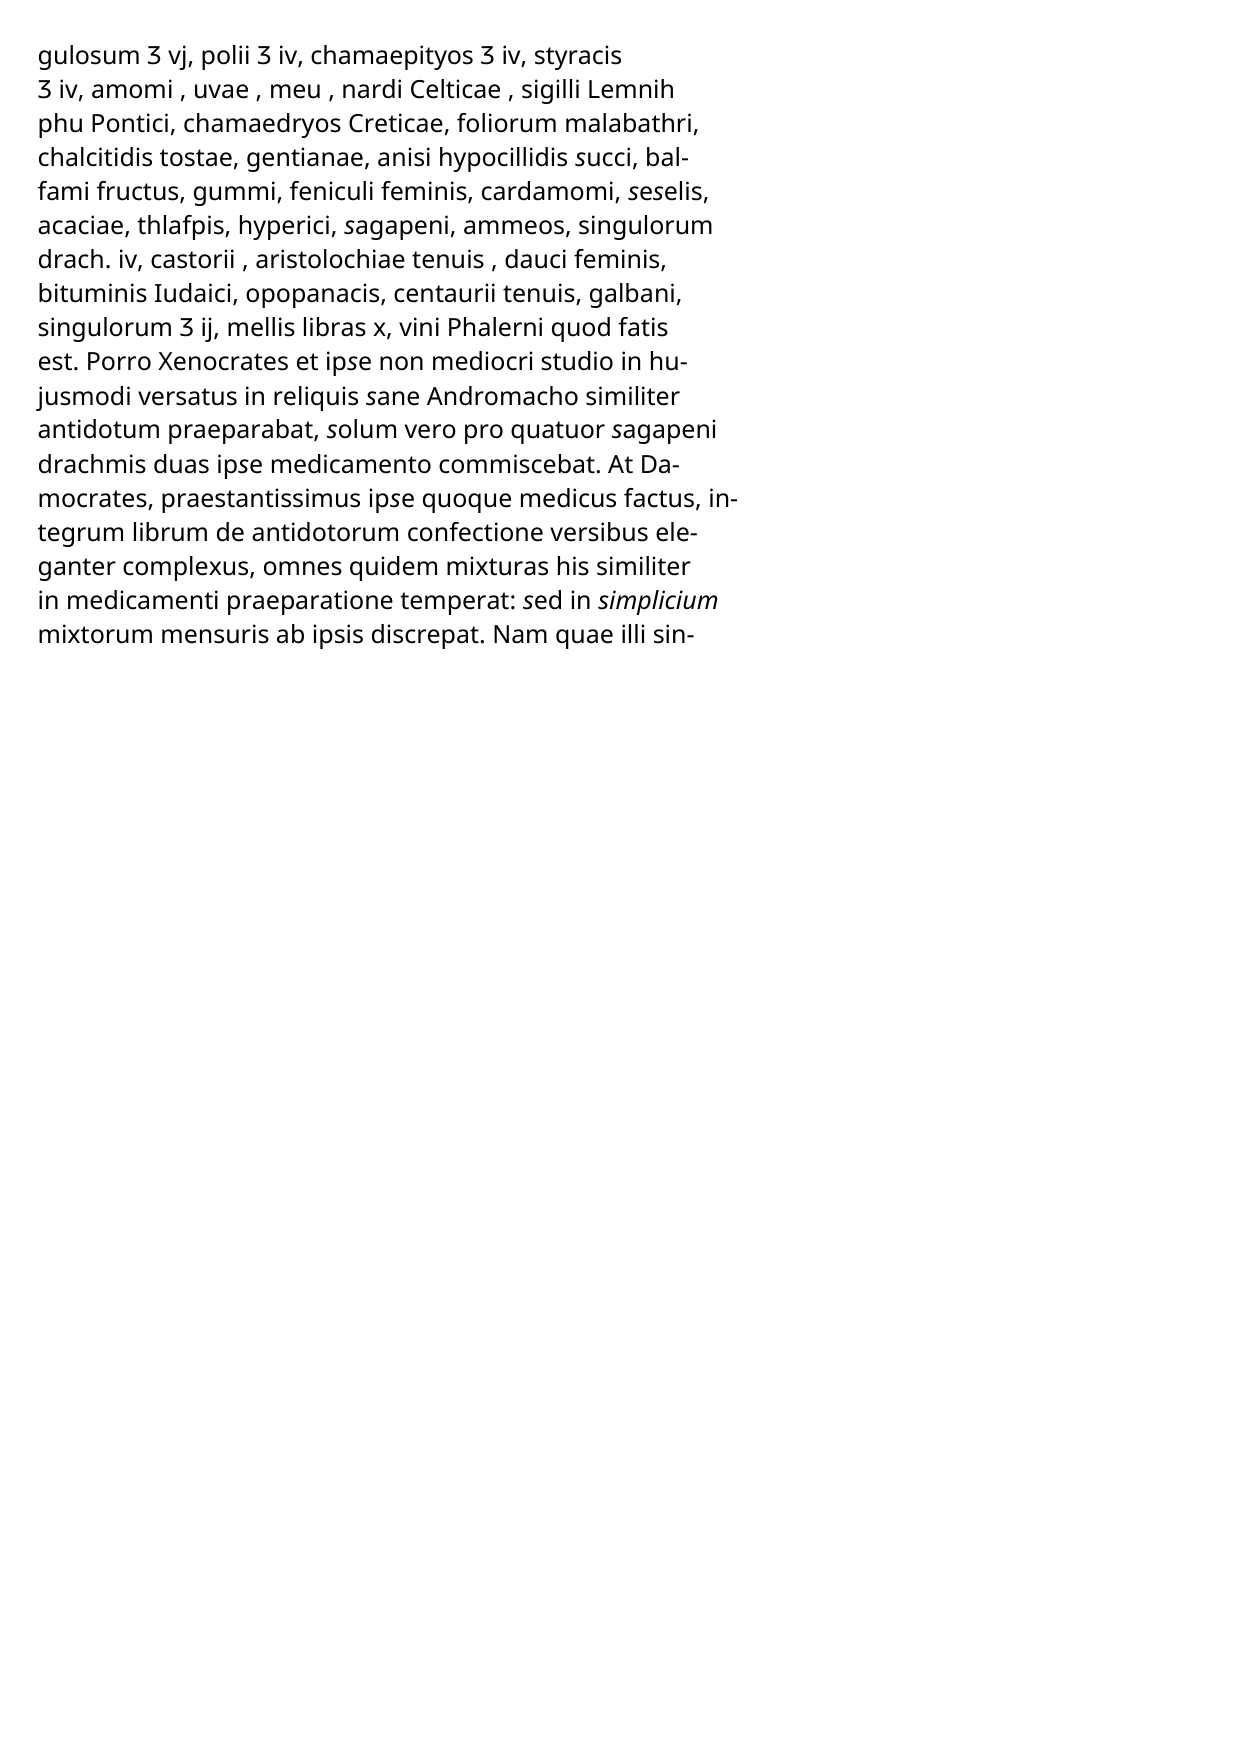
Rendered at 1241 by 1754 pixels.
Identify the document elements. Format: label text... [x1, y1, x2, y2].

text gulosum Ʒ vj, polii Ʒ iv, chamaepityos Ʒ iv, styracis Ʒ iv, amomi , uvae , meu , nardi Celticae , sigilli Lemnih phu Pontici, chamaedryos Creticae, foliorum malabathri, chalcitidis tostae, gentianae, anisi hypocillidis succi, bal- fami fructus, gummi, feniculi feminis, cardamomi, seselis, acaciae, thlafpis, hyperici, sagapeni, ammeos, singulorum drach. iv, castorii , aristolochiae tenuis , dauci feminis, bituminis Iudaici, opopanacis, centaurii tenuis, galbani, singulorum Ʒ ij, mellis libras x, vini Phalerni quod fatis est. Porro Xenocrates et ipse non mediocri studio in hu- jusmodi versatus in reliquis sane Andromacho similiter antidotum praeparabat, solum vero pro quatuor sagapeni drachmis duas ipse medicamento commiscebat. At Da- mocrates, praestantissimus ipse quoque medicus factus, in- tegrum librum de antidotorum confectione versibus ele- ganter complexus, omnes quidem mixturas his similiter in medicamenti praeparatione temperat: sed in simplicium mixtorum mensuris ab ipsis discrepat. Nam quae illi sin- [37, 37, 1203, 651]
